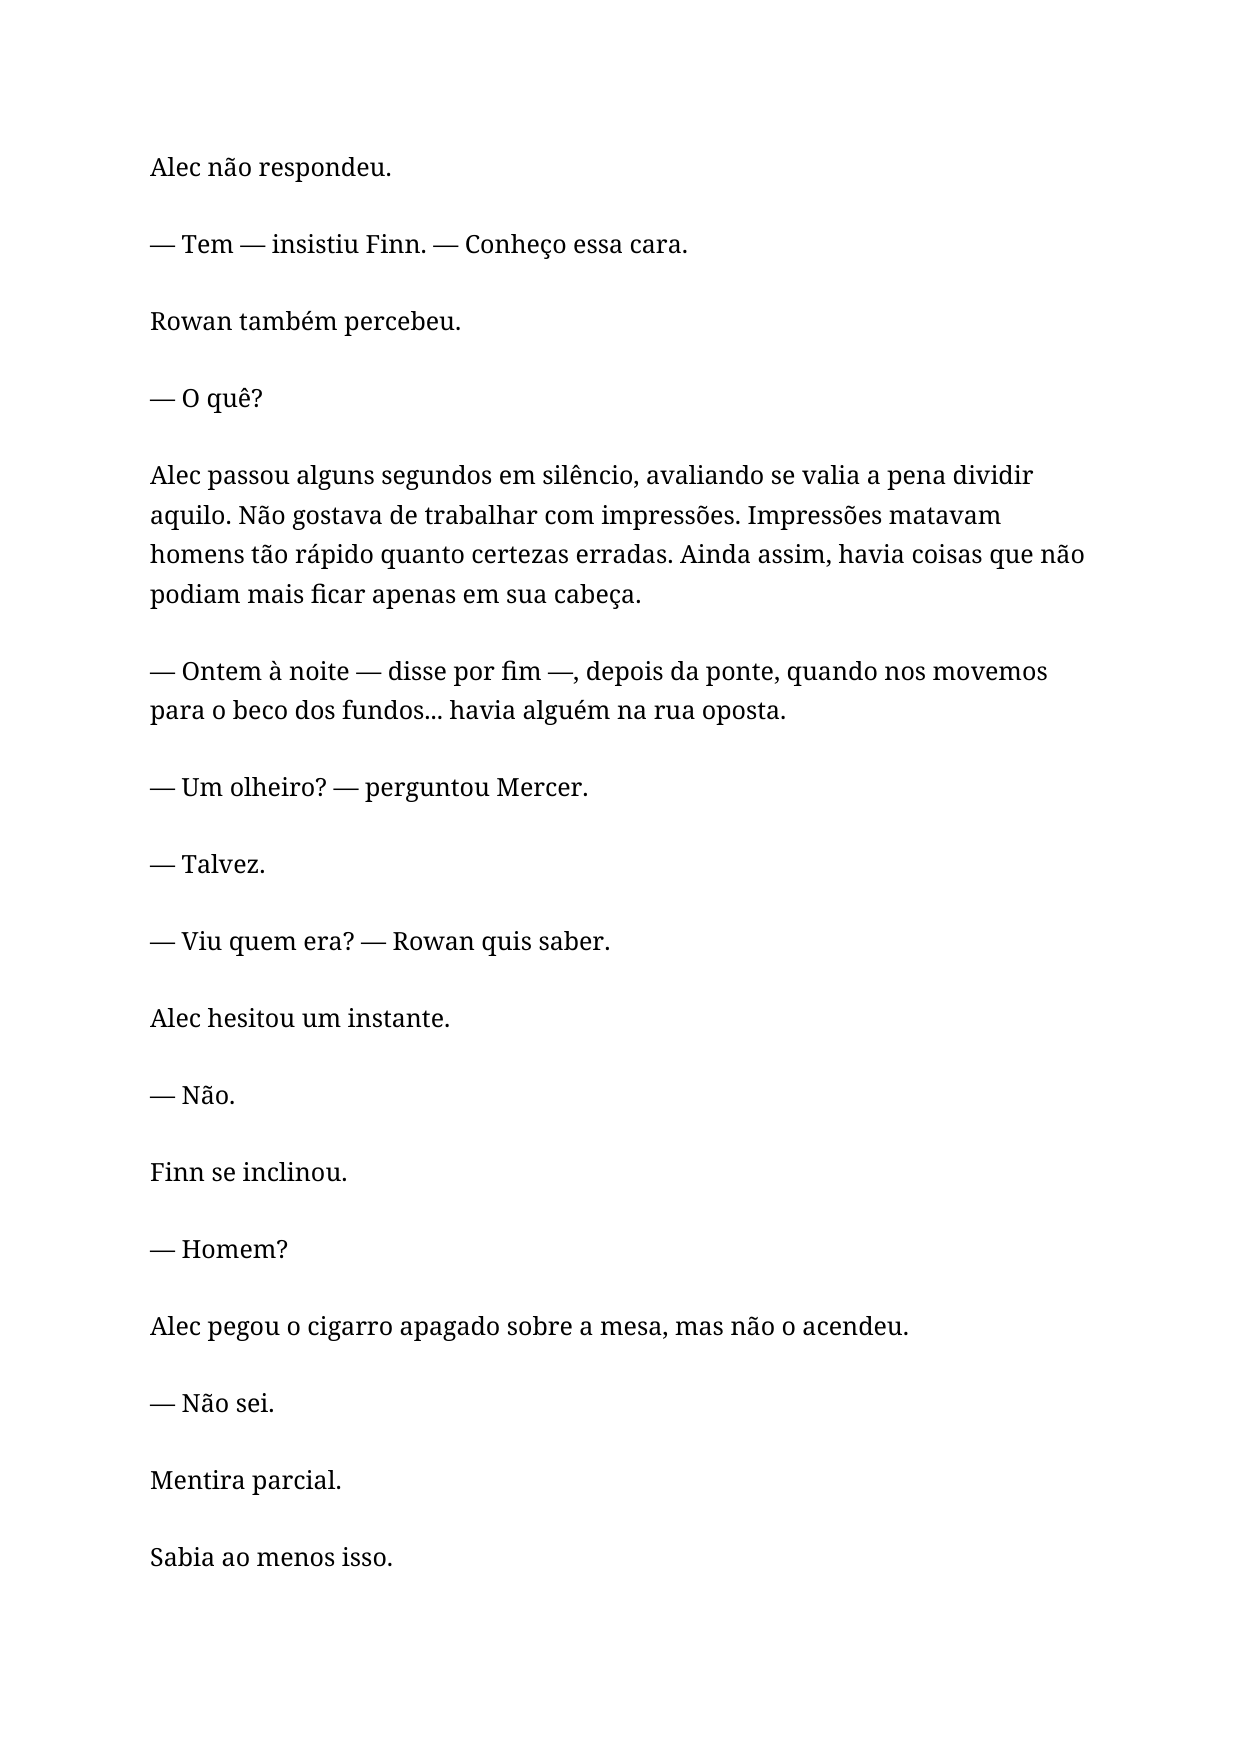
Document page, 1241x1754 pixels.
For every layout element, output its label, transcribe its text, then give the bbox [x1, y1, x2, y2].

text — Talvez. [150, 847, 1090, 881]
text — Ontem à noite — disse por fim —, depois da ponte, quando nos movemos para o beco dos fundos... havia alguém na rua oposta. [150, 653, 1090, 727]
text — Não. [150, 1078, 1090, 1112]
text — Homem? [150, 1232, 1090, 1266]
text Alec passou alguns segundos em silêncio, avaliando se valia a pena dividir aquilo. Não gostava de trabalhar com impressões. Impressões matavam homens tão rápido quanto certezas erradas. Ainda assim, havia coisas que não podiam mais ficar apenas em sua cabeça. [150, 458, 1090, 610]
text Rowan também percebeu. [150, 304, 1090, 338]
text Alec não respondeu. [150, 150, 1090, 184]
text Alec hesitou um instante. [150, 1001, 1090, 1035]
text Alec pegou o cigarro apagado sobre a mesa, mas não o acendeu. [150, 1309, 1090, 1343]
text Finn se inclinou. [150, 1155, 1090, 1189]
text — Viu quem era? — Rowan quis saber. [150, 924, 1090, 958]
text Mentira parcial. [150, 1463, 1090, 1497]
text — Um olheiro? — perguntou Mercer. [150, 770, 1090, 804]
text — O quê? [150, 381, 1090, 415]
text — Não sei. [150, 1386, 1090, 1420]
text — Tem — insistiu Finn. — Conheço essa cara. [150, 227, 1090, 261]
text Sabia ao menos isso. [150, 1539, 1090, 1574]
